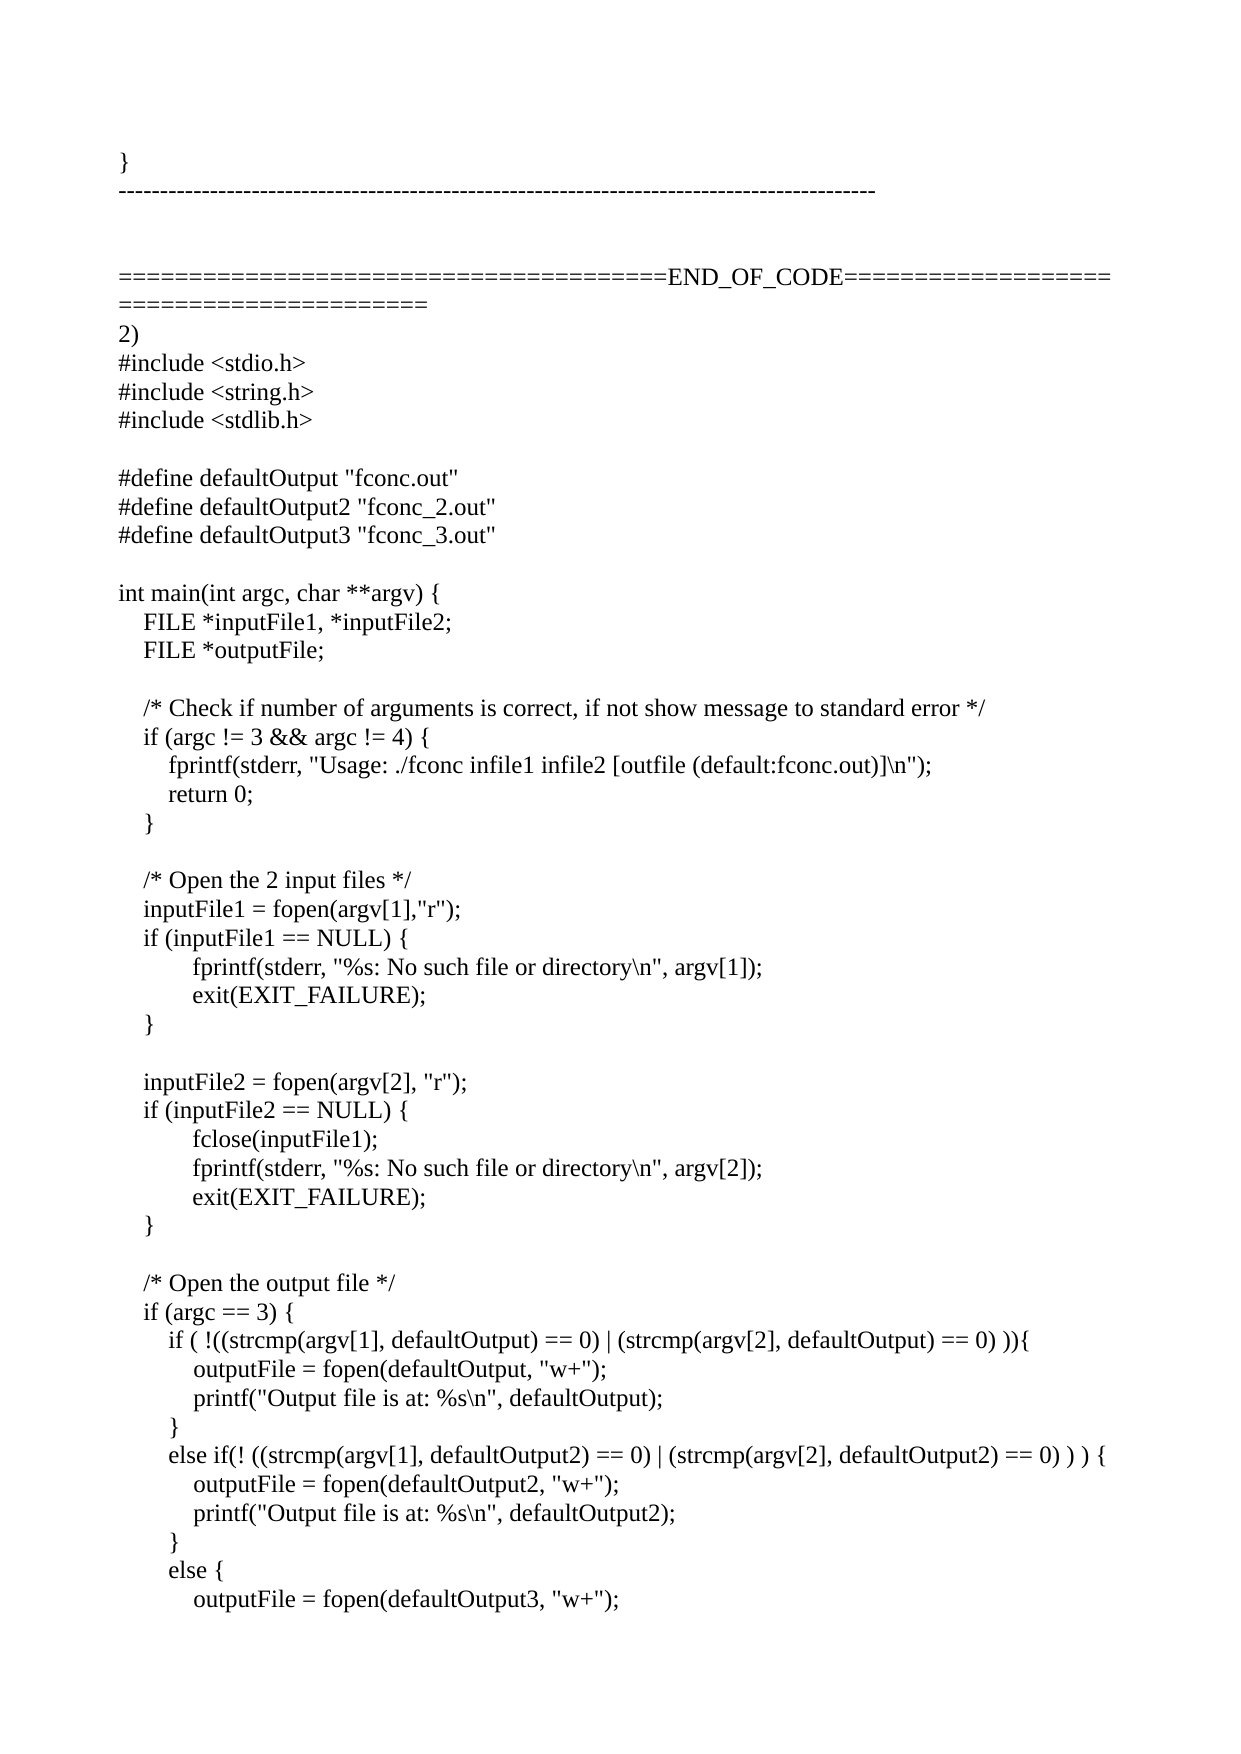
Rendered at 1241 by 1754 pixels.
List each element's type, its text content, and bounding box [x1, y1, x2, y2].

text return 0; [118, 779, 1122, 808]
text =======================================END_OF_CODE========================================= [118, 262, 1122, 319]
text exit(EXIT_FAILURE); [118, 1182, 1122, 1211]
text #define defaultOutput2 "fconc_2.out" [118, 492, 1122, 521]
text #include <string.h> [118, 377, 1122, 406]
text } [118, 1412, 1122, 1441]
text #define defaultOutput3 "fconc_3.out" [118, 521, 1122, 549]
text if ( !((strcmp(argv[1], defaultOutput) == 0) | (strcmp(argv[2], defaultOutput) == 0) )){ [118, 1326, 1122, 1354]
text if (argc != 3 && argc != 4) { [118, 722, 1122, 751]
text int main(int argc, char **argv) { [118, 578, 1122, 607]
text inputFile1 = fopen(argv[1],"r"); [118, 894, 1122, 923]
text if (inputFile2 == NULL) { [118, 1096, 1122, 1124]
text } [118, 1527, 1122, 1556]
text } [118, 1009, 1122, 1038]
text /* Check if number of arguments is correct, if not show message to standard error */ [118, 693, 1122, 722]
text fclose(inputFile1); [118, 1124, 1122, 1153]
text fprintf(stderr, "%s: No such file or directory\n", argv[2]); [118, 1153, 1122, 1182]
text } [118, 1211, 1122, 1239]
text printf("Output file is at: %s\n", defaultOutput); [118, 1383, 1122, 1412]
text outputFile = fopen(defaultOutput2, "w+"); [118, 1469, 1122, 1498]
text } [118, 147, 1122, 176]
text } [118, 808, 1122, 837]
text fprintf(stderr, "Usage: ./fconc infile1 infile2 [outfile (default:fconc.out)]\n"); [118, 751, 1122, 779]
text #include <stdio.h> [118, 348, 1122, 377]
text outputFile = fopen(defaultOutput, "w+"); [118, 1354, 1122, 1383]
text printf("Output file is at: %s\n", defaultOutput2); [118, 1498, 1122, 1527]
text #define defaultOutput "fconc.out" [118, 463, 1122, 492]
text inputFile2 = fopen(argv[2], "r"); [118, 1067, 1122, 1096]
text FILE *outputFile; [118, 636, 1122, 664]
text outputFile = fopen(defaultOutput3, "w+"); [118, 1584, 1122, 1613]
text fprintf(stderr, "%s: No such file or directory\n", argv[1]); [118, 952, 1122, 981]
text else { [118, 1556, 1122, 1584]
text ------------------------------------------------------------------------------------------- [118, 176, 1122, 204]
text /* Open the output file */ [118, 1268, 1122, 1297]
text /* Open the 2 input files */ [118, 866, 1122, 894]
text 2) [118, 319, 1122, 348]
text else if(! ((strcmp(argv[1], defaultOutput2) == 0) | (strcmp(argv[2], defaultOutput2) == 0) ) ) { [118, 1441, 1122, 1469]
text if (inputFile1 == NULL) { [118, 923, 1122, 952]
text exit(EXIT_FAILURE); [118, 981, 1122, 1009]
text #include <stdlib.h> [118, 406, 1122, 434]
text FILE *inputFile1, *inputFile2; [118, 607, 1122, 636]
text if (argc == 3) { [118, 1297, 1122, 1326]
